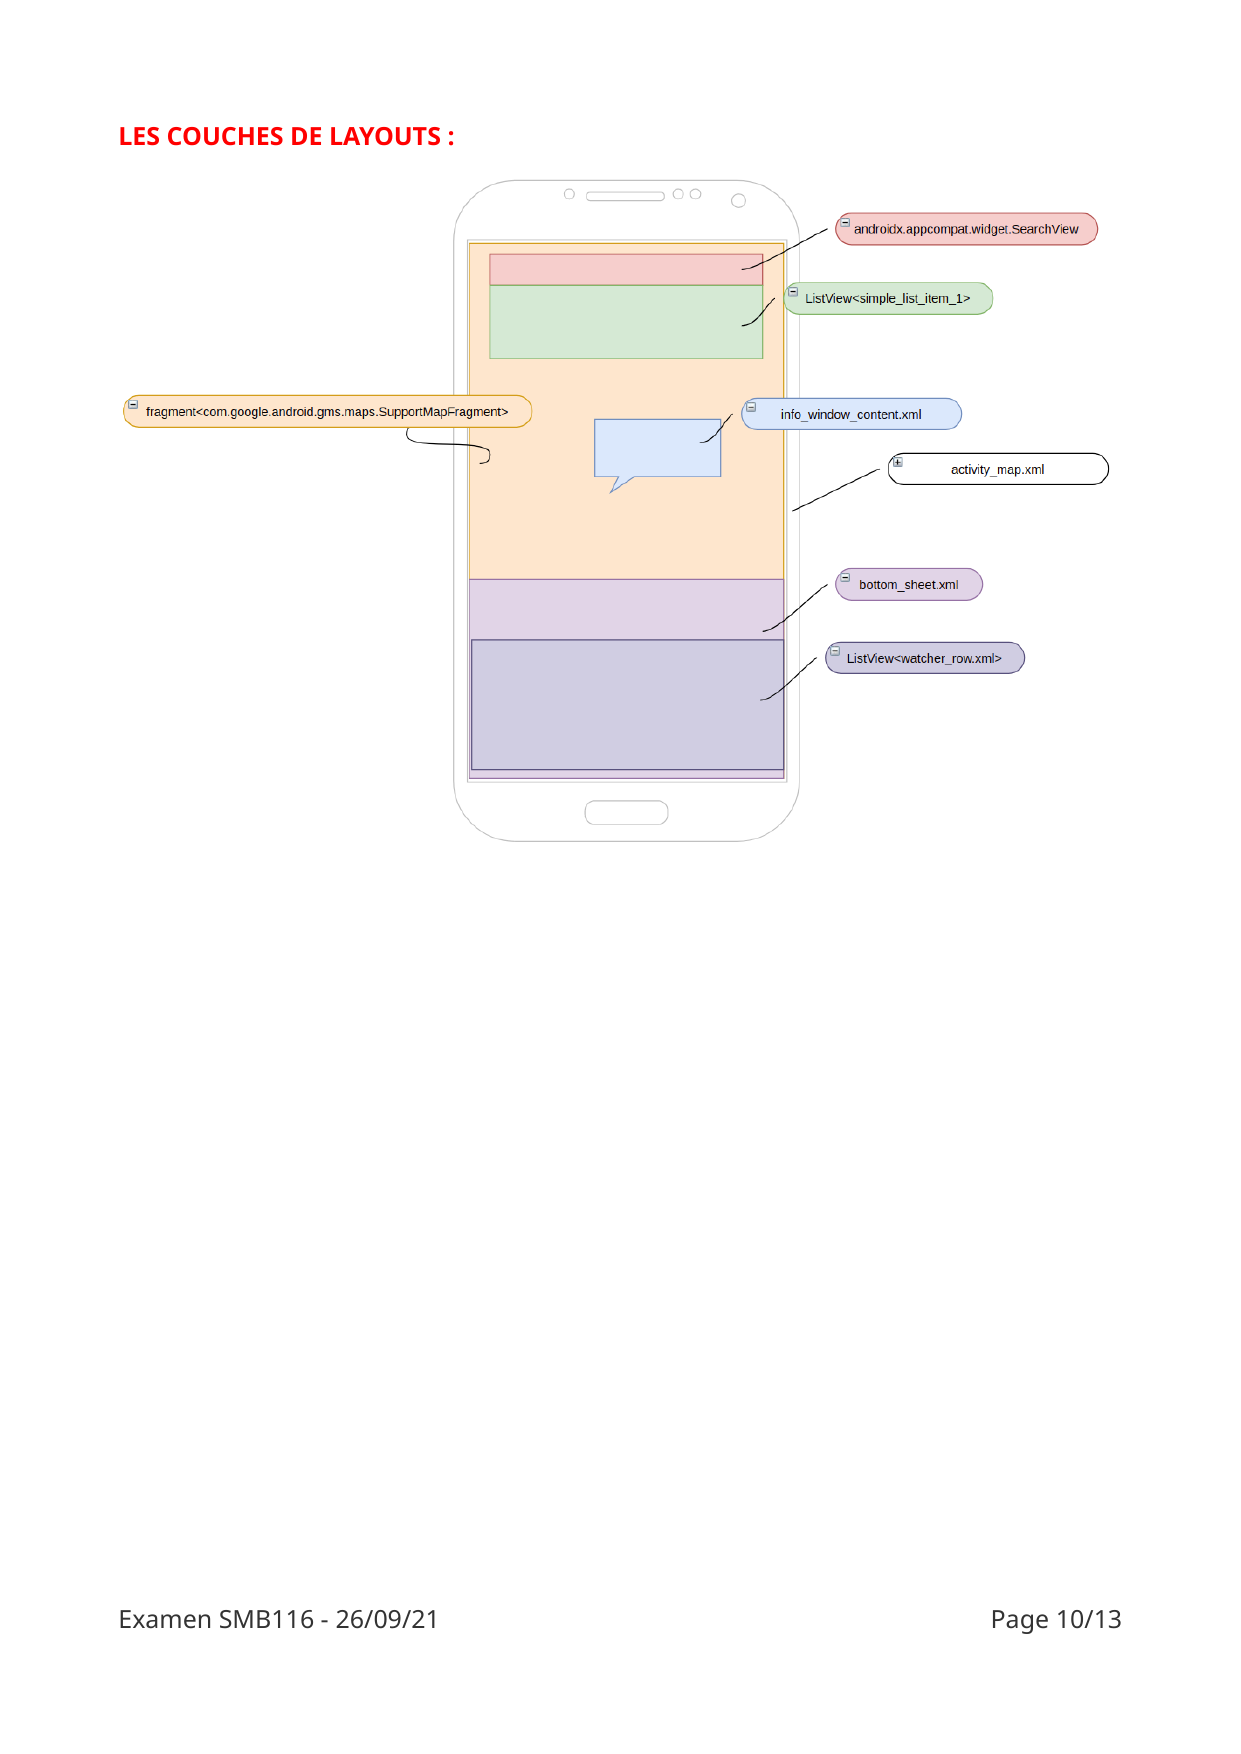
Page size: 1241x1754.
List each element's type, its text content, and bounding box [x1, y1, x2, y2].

picture [118, 171, 1123, 852]
text Les couches de layouts : [118, 118, 1122, 152]
